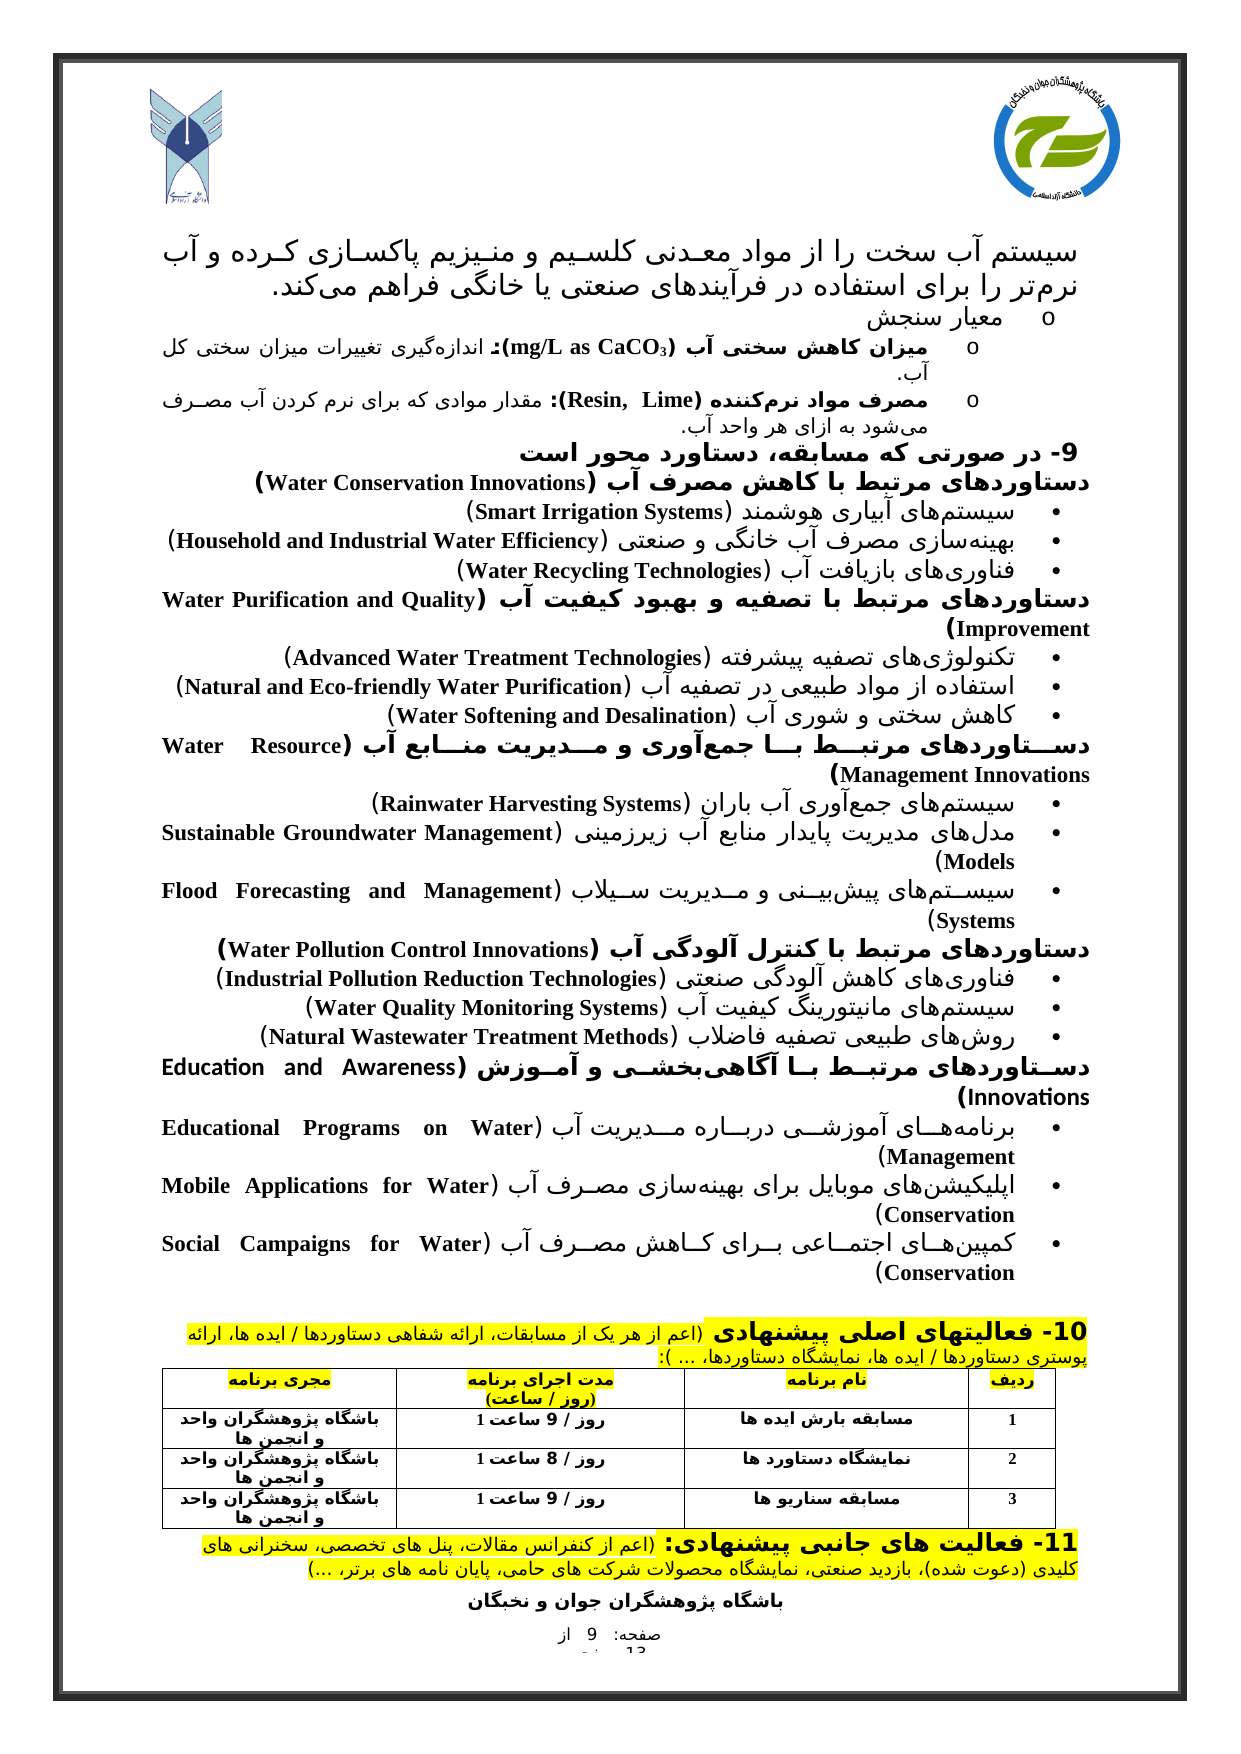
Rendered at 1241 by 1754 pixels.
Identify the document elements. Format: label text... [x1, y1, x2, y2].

text 9- در صورتی که مسابقه، دستاورد محور است [162, 438, 1078, 467]
list مدل‌های مدیریت پایدار منابع آب زیرزمینی (Sustainable Groundwater Management Models) [162, 817, 1053, 876]
text 10- فعالیتهای اصلی پیشنهادی (اعم از هر یک از مسابقات، ارائه شفاهی دستاوردها / ایده ها، ارائه پوستری دستاوردها / ایده ها، نمایشگاه دستاوردها، ... ): [162, 1317, 1087, 1368]
list معیار سنجش [162, 302, 1041, 333]
list فناوری‌های کاهش آلودگی صنعتی (Industrial Pollution Reduction Technologies) [162, 963, 1053, 992]
table_cell مسابقه سناریو ها [685, 1489, 968, 1528]
list مصرف مواد نرم‌کننده (Resin, Lime): مقدار موادی که برای نرم کردن آب مصرف می‌شود به ازای هر واحد آب. [162, 386, 966, 438]
picture [992, 75, 1122, 204]
list میزان کاهش سختی آب (mg/L as CaCO3): اندازه‌گیری تغییرات میزان سختی کل آب. [162, 333, 966, 386]
list کاهش سختی و شوری آب (Water Softening and Desalination) [162, 701, 1053, 730]
table_cell 1 [969, 1409, 1055, 1448]
list اپلیکیشن‌های موبایل برای بهینه‌سازی مصرف آب (Mobile Applications for Water Conservation) [162, 1170, 1053, 1228]
list کمپین‌های اجتماعی برای کاهش مصرف آب (Social Campaigns for Water Conservation) [162, 1228, 1053, 1287]
table_cell نمایشگاه دستاورد ها [685, 1449, 968, 1488]
text دانشجویان می‌توانند یک سیستم کوچک کاهش سختی آب (Water Softener) با استفاده از روش‌های تبادل یونی یا فیلترهای رزینی را طراحی کنند. این سیستم آب سخت را از مواد معدنی کلسیم و منیزیم پاکسازی کرده و آب نرم‌تر را برای استفاده در فرآیندهای صنعتی یا خانگی فراهم می‌کند. [162, 234, 1078, 302]
table_cell 1 روز / 9 ساعت [397, 1409, 684, 1448]
list سیستم‌های پیش‌بینی و مدیریت سیلاب (Flood Forecasting and Management Systems) [162, 876, 1053, 934]
table_cell 1 روز / 9 ساعت [397, 1489, 684, 1528]
list برنامه‌های آموزشی درباره مدیریت آب (Educational Programs on Water Management) [162, 1112, 1053, 1170]
list سیستم‌های آبیاری هوشمند (Smart Irrigation Systems) [162, 497, 1053, 526]
list فناوری‌های بازیافت آب (Water Recycling Technologies) [162, 555, 1053, 584]
picture [150, 88, 224, 204]
table_cell باشگاه پژوهشگران واحد و انجمن ها [163, 1489, 396, 1528]
list سیستم‌های جمع‌آوری آب باران (Rainwater Harvesting Systems) [162, 788, 1053, 817]
table_cell 2 [969, 1449, 1055, 1488]
text دستاورد‌‌های مرتبط با جمع‌آوری و مدیریت منابع آب (Water Resource Management Innovations) [162, 730, 1090, 788]
table_header مجری برنامه [163, 1369, 396, 1408]
text دستاورد‌‌های مرتبط با تصفیه و بهبود کیفیت آب (Water Purification and Quality Improvement) [162, 584, 1090, 642]
table_header ردیف [969, 1369, 1055, 1408]
table_cell باشگاه پژوهشگران واحد و انجمن ها [163, 1449, 396, 1488]
list تکنولوژی‌های تصفیه پیشرفته (Advanced Water Treatment Technologies) [162, 642, 1053, 672]
table_cell باشگاه پژوهشگران واحد و انجمن ها [163, 1409, 396, 1448]
text 11- فعالیت های جانبی پیشنهادی: (اعم از کنفرانس مقالات، پنل های تخصصی، سخنرانی های کلیدی (دعوت شده)، بازدید صنعتی، نمایشگاه محصولات شرکت های حامی، پایان نامه های برتر، ...) [162, 1529, 1078, 1580]
list روش‌های طبیعی تصفیه فاضلاب (Natural Wastewater Treatment Methods) [162, 1022, 1053, 1051]
table_cell مسابقه بارش ایده ها [685, 1409, 968, 1448]
list بهینه‌سازی مصرف آب خانگی و صنعتی (Household and Industrial Water Efficiency) [162, 526, 1053, 555]
table_cell 3 [969, 1489, 1055, 1528]
text دستاورد‌‌های مرتبط با کنترل آلودگی آب (Water Pollution Control Innovations) [162, 934, 1090, 963]
text دستاورد‌های مرتبط با کاهش مصرف آب (Water Conservation Innovations) [162, 467, 1090, 497]
table_header مدت اجرای برنامه (روز / ساعت) [397, 1369, 684, 1408]
table_cell 1 روز / 8 ساعت [397, 1449, 684, 1488]
list استفاده از مواد طبیعی در تصفیه آب (Natural and Eco-friendly Water Purification) [162, 672, 1053, 701]
table_header نام برنامه [685, 1369, 968, 1408]
text دستاورد‌‌های مرتبط با آگاهی‌بخشی و آموزش (Education and Awareness Innovations) [162, 1051, 1090, 1112]
list سیستم‌های مانیتورینگ کیفیت آب (Water Quality Monitoring Systems) [162, 992, 1053, 1022]
